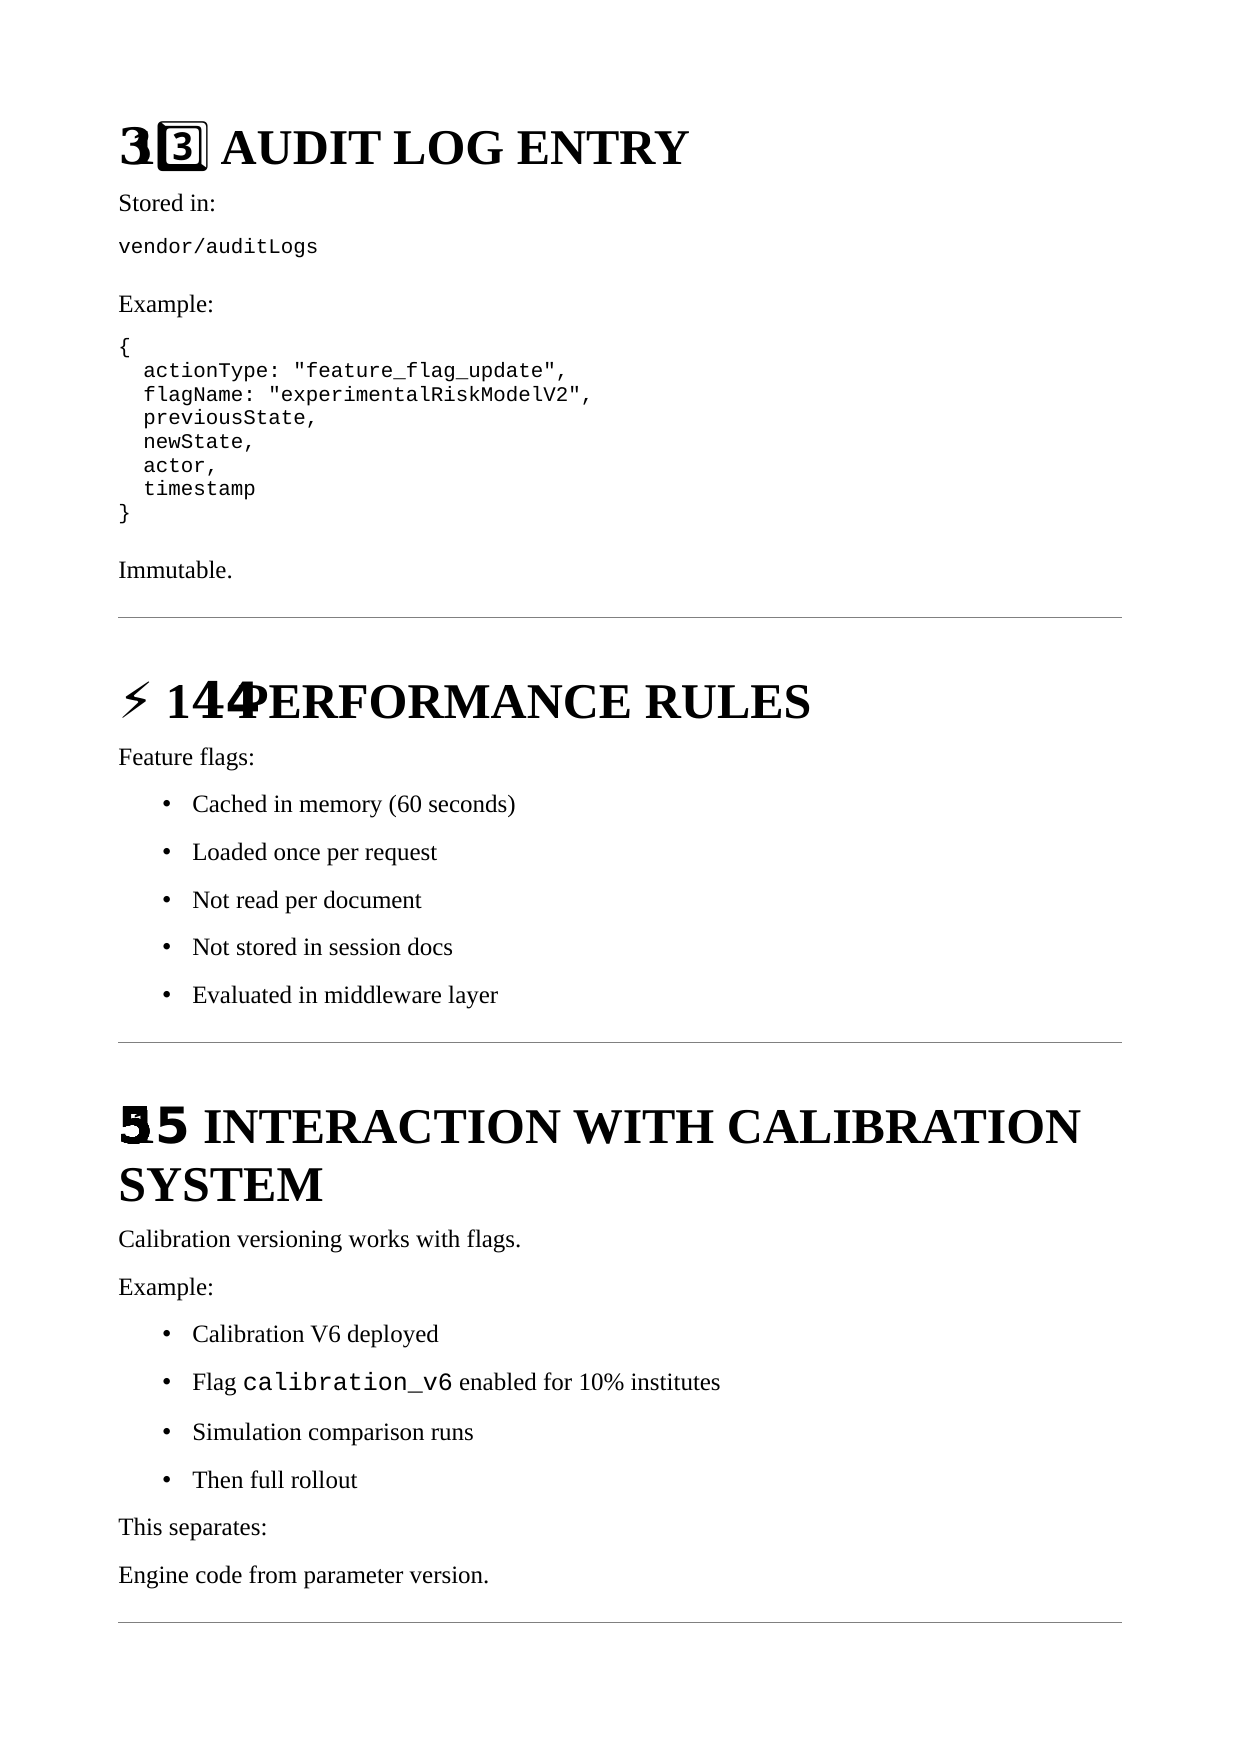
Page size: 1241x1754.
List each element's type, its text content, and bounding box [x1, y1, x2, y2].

list Loaded once per request [162, 837, 1122, 866]
list Evaluated in middleware layer [162, 980, 1122, 1009]
text timestamp [118, 478, 1122, 502]
list Then full rollout [162, 1465, 1122, 1493]
list Simulation comparison runs [162, 1417, 1122, 1446]
list Flag calibration_v6 enabled for 10% institutes [162, 1367, 1122, 1398]
list Not read per document [162, 885, 1122, 913]
text flagName: "experimentalRiskModelV2", [118, 384, 1122, 407]
text Engine code from parameter version. [118, 1560, 1122, 1589]
text This separates: [118, 1512, 1122, 1541]
subtitle 🧠 15️⃣ INTERACTION WITH CALIBRATION SYSTEM [118, 1097, 1122, 1212]
subtitle ⚡ 14️⃣ PERFORMANCE RULES [118, 672, 1122, 729]
list Not stored in session docs [162, 932, 1122, 961]
list Cached in memory (60 seconds) [162, 789, 1122, 818]
text actionType: "feature_flag_update", [118, 360, 1122, 384]
text } [118, 502, 1122, 526]
text Example: [118, 1272, 1122, 1301]
subtitle 📜 13️⃣ AUDIT LOG ENTRY [118, 118, 1122, 176]
text Calibration versioning works with flags. [118, 1224, 1122, 1253]
text newState, [118, 431, 1122, 455]
text Feature flags: [118, 742, 1122, 771]
text Stored in: [118, 188, 1122, 217]
list Calibration V6 deployed [162, 1319, 1122, 1348]
text { [118, 336, 1122, 360]
text Immutable. [118, 555, 1122, 584]
text previousState, [118, 407, 1122, 431]
text Example: [118, 289, 1122, 318]
text vendor/auditLogs [118, 236, 1122, 259]
text actor, [118, 455, 1122, 478]
